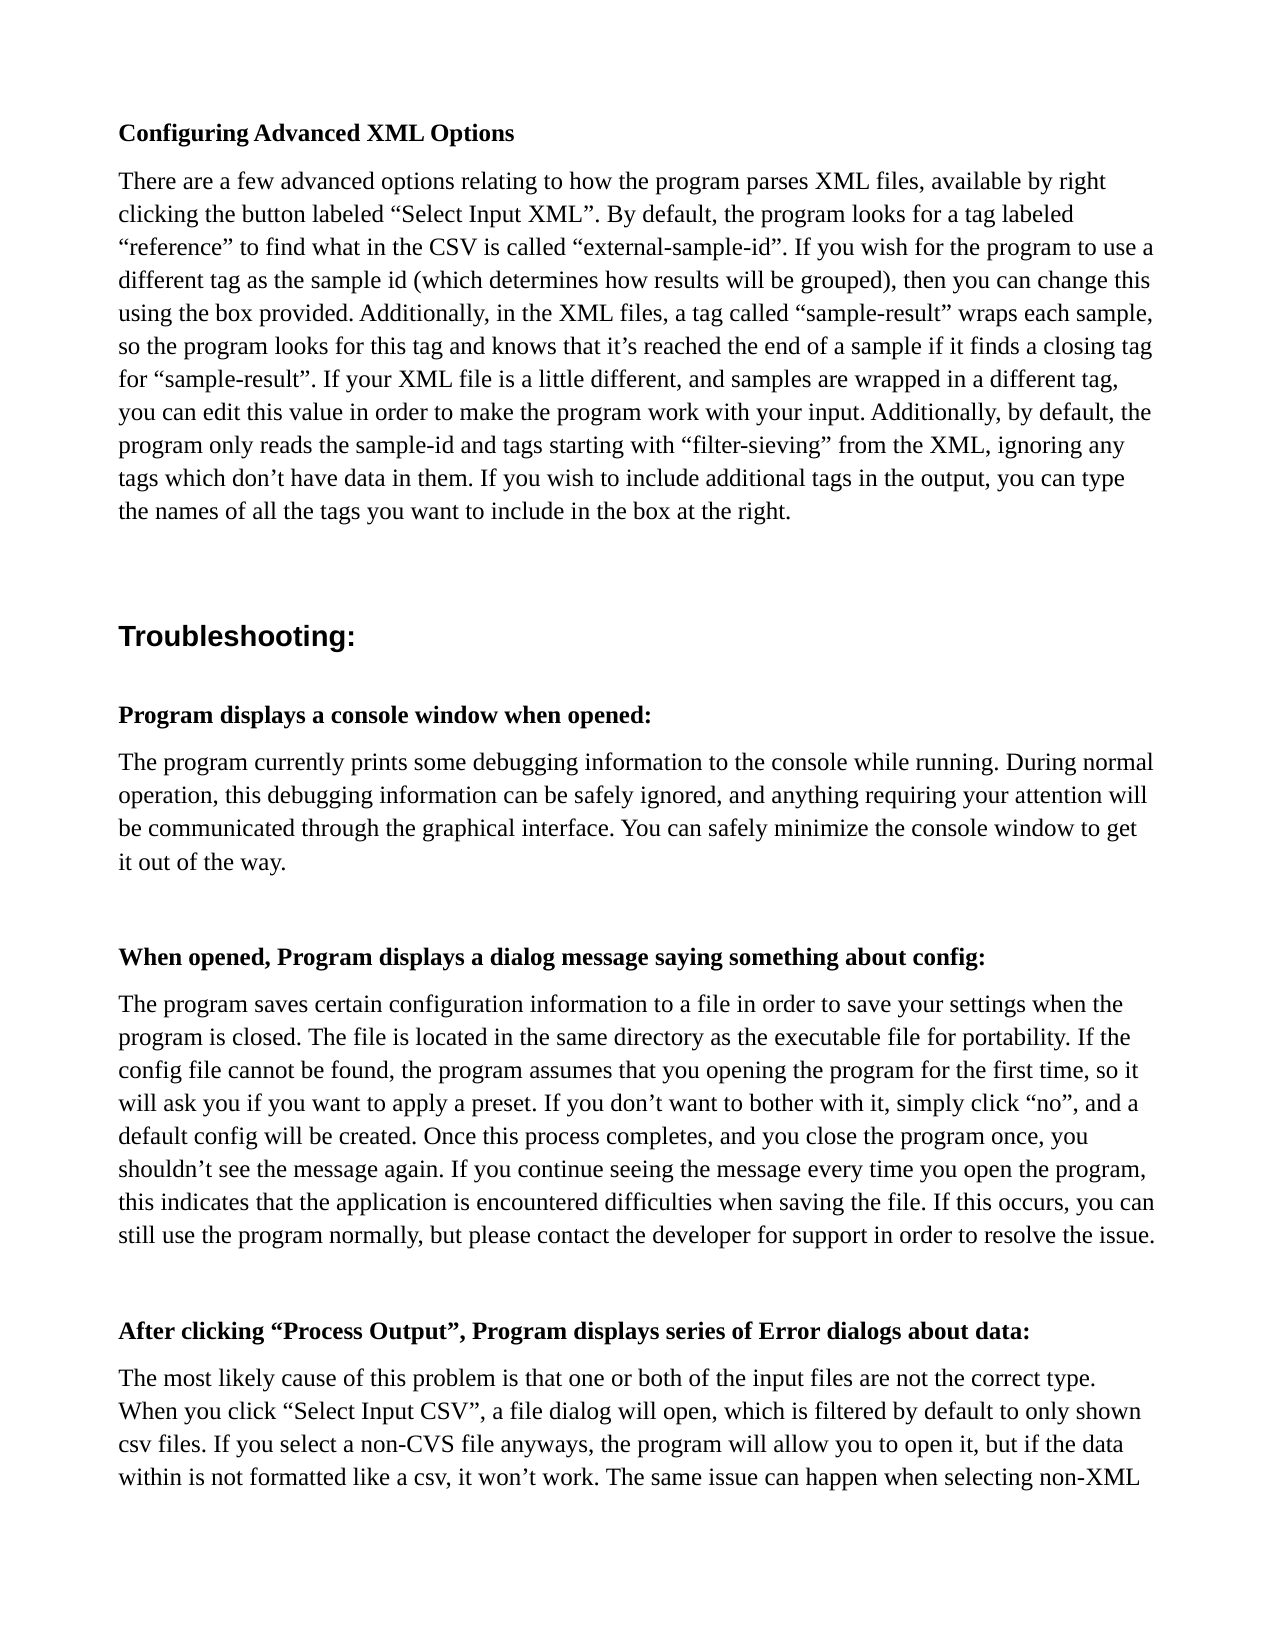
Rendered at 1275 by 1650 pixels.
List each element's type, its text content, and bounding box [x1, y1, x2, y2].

text The most likely cause of this problem is that one or both of the input files are not the correct type. When you click “Select Input CSV”, a file dialog will open, which is filtered by default to only shown csv files. If you select a non-CVS file anyways, the program will allow you to open it, but if the data within is not formatted like a csv, it won’t work. The same issue can happen when selecting non-XML [118, 1363, 1157, 1491]
text The program saves certain configuration information to a file in order to save your settings when the program is closed. The file is located in the same directory as the executable file for portability. If the config file cannot be found, the program assumes that you opening the program for the first time, so it will ask you if you want to apply a preset. If you don’t want to bother with it, simply click “no”, and a default config will be created. Once this process completes, and you close the program once, you shouldn’t see the message again. If you continue seeing the message every time you open the program, this indicates that the application is encountered difficulties when saving the file. If this occurs, you can still use the program normally, but please contact the developer for support in order to resolve the issue. [118, 989, 1157, 1249]
text When opened, Program displays a dialog message saying something about config: [118, 942, 1157, 971]
text There are a few advanced options relating to how the program parses XML files, available by right clicking the button labeled “Select Input XML”. By default, the program looks for a tag labeled “reference” to find what in the CSV is called “external-sample-id”. If you wish for the program to use a different tag as the sample id (which determines how results will be grouped), then you can change this using the box provided. Additionally, in the XML files, a tag called “sample-result” wraps each sample, so the program looks for this tag and knows that it’s reached the end of a sample if it finds a closing tag for “sample-result”. If your XML file is a little different, and samples are wrapped in a different tag, you can edit this value in order to make the program work with your input. Additionally, by default, the program only reads the sample-id and tags starting with “filter-sieving” from the XML, ignoring any tags which don’t have data in them. If you wish to include additional tags in the output, you can type the names of all the tags you want to include in the box at the right. [118, 166, 1157, 525]
text Program displays a console window when opened: [118, 700, 1157, 729]
subtitle Troubleshooting: [118, 619, 1157, 652]
text The program currently prints some debugging information to the console while running. During normal operation, this debugging information can be safely ignored, and anything requiring your attention will be communicated through the graphical interface. You can safely minimize the console window to get it out of the way. [118, 747, 1157, 875]
text Configuring Advanced XML Options [118, 118, 1157, 147]
text After clicking “Process Output”, Program displays series of Error dialogs about data: [118, 1316, 1157, 1344]
